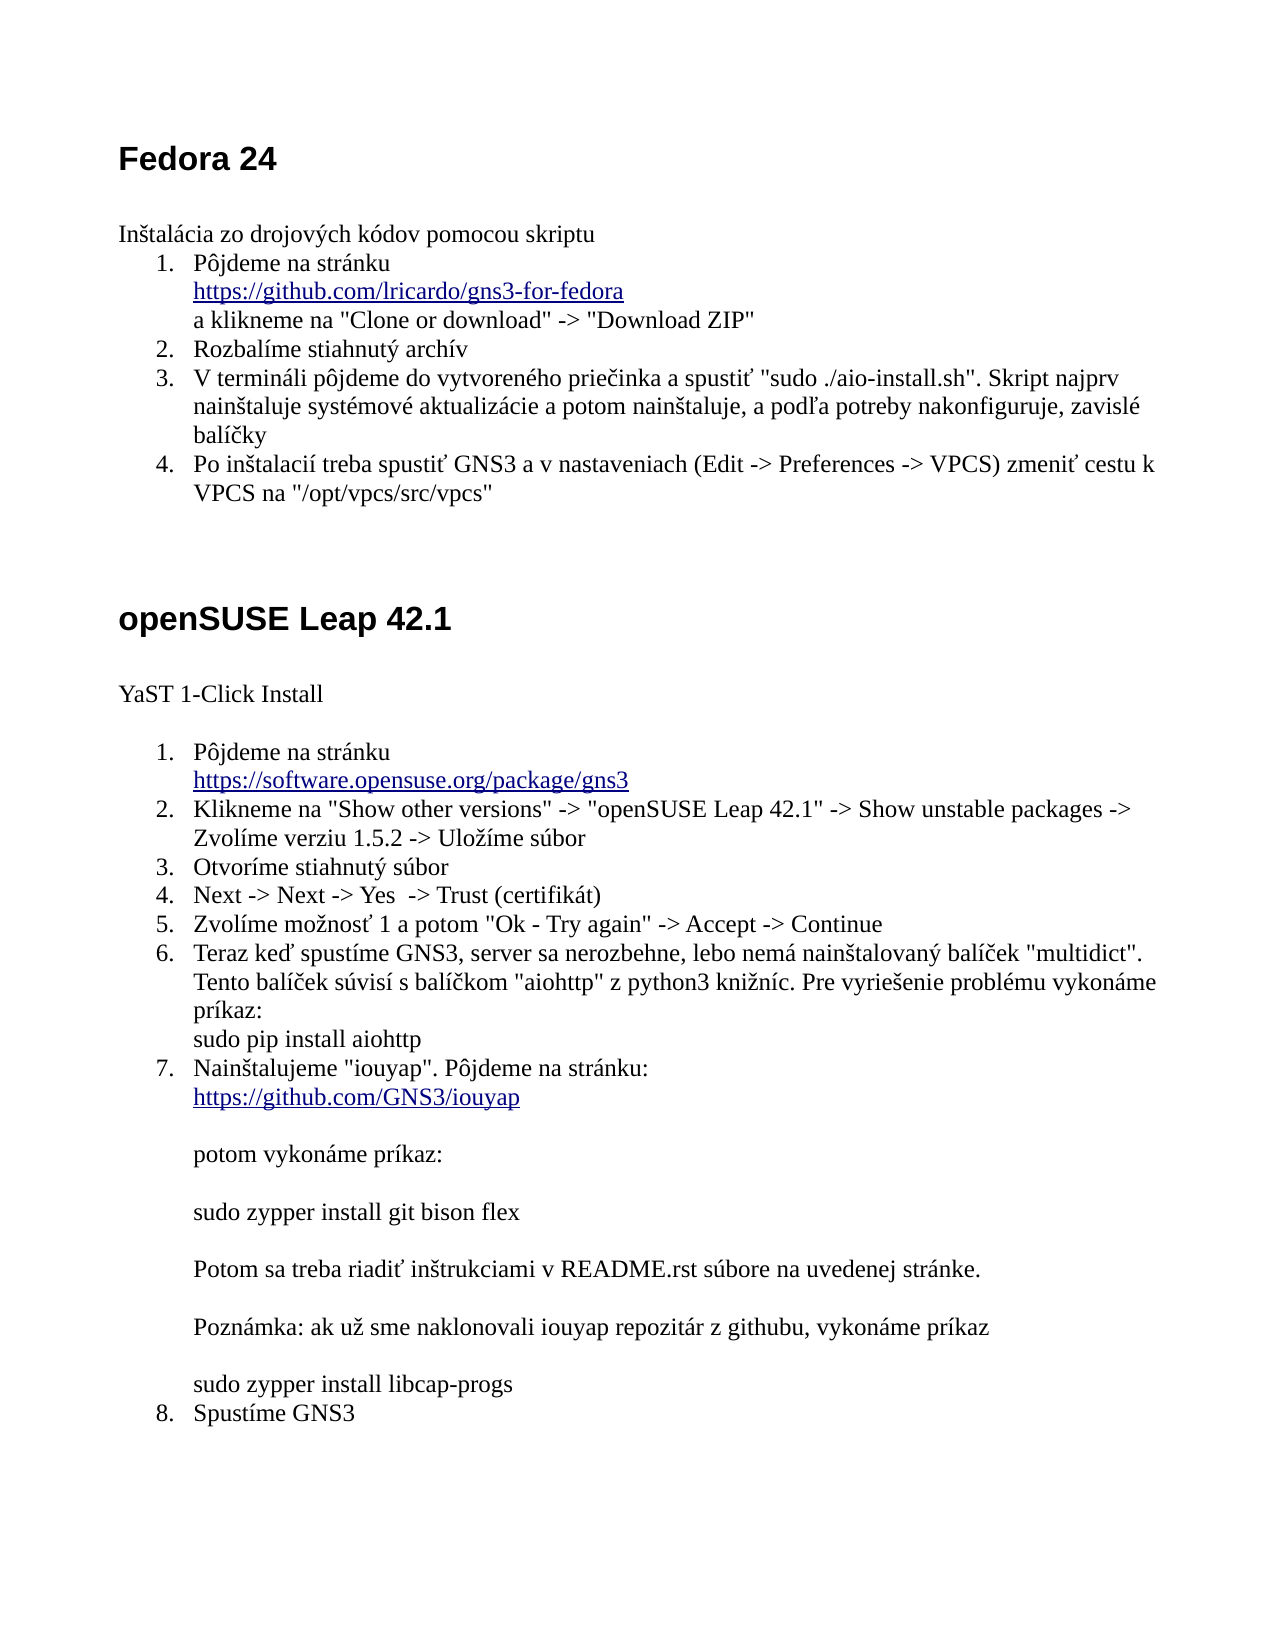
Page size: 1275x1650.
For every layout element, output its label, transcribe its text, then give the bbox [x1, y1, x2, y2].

text YaST 1-Click Install [118, 679, 1157, 708]
list Spustíme GNS3 [156, 1398, 1157, 1427]
list Teraz keď spustíme GNS3, server sa nerozbehne, lebo nemá nainštalovaný balíček "multidict". Tento balíček súvisí s balíčkom "aiohttp" z python3 knižníc. Pre vyriešenie problému vykonáme príkaz: [156, 938, 1157, 1024]
list Klikneme na "Show other versions" -> "openSUSE Leap 42.1" -> Show unstable packages -> Zvolíme verziu 1.5.2 -> Uložíme súbor [156, 794, 1157, 852]
list Next -> Next -> Yes -> Trust (certifikát) [156, 880, 1157, 909]
list Pôjdeme na stránku [156, 248, 1157, 276]
list V termináli pôjdeme do vytvoreného priečinka a spustiť "sudo ./aio-install.sh". Skript najprv nainštaluje systémové aktualizácie a potom nainštaluje, a podľa potreby nakonfiguruje, zavislé balíčky [156, 363, 1157, 449]
list Nainštalujeme "iouyap". Pôjdeme na stránku: [156, 1053, 1157, 1082]
list https://software.opensuse.org/package/gns3 [156, 765, 1157, 794]
list Zvolíme možnosť 1 a potom "Ok - Try again" -> Accept -> Continue [156, 909, 1157, 938]
list https://github.com/GNS3/iouyap [156, 1082, 1157, 1110]
list potom vykonáme príkaz: sudo zypper install git bison flex Potom sa treba riadiť inštrukciami v README.rst súbore na uvedenej stránke. Poznámka: ak už sme naklonovali iouyap repozitár z githubu, vykonáme príkaz sudo zypper install libcap-progs [156, 1139, 1157, 1398]
list Otvoríme stiahnutý súbor [156, 852, 1157, 880]
list Rozbalíme stiahnutý archív [156, 334, 1157, 363]
subtitle openSUSE Leap 42.1 [118, 599, 1157, 638]
list sudo pip install aiohttp [156, 1024, 1157, 1053]
list a klikneme na "Clone or download" -> "Download ZIP" [156, 305, 1157, 334]
subtitle Fedora 24 [118, 139, 1157, 178]
text Inštalácia zo drojových kódov pomocou skriptu [118, 219, 1157, 248]
list https://github.com/lricardo/gns3-for-fedora [156, 276, 1157, 305]
list Po inštalacií treba spustiť GNS3 a v nastaveniach (Edit -> Preferences -> VPCS) zmeniť cestu k VPCS na "/opt/vpcs/src/vpcs" [156, 449, 1157, 506]
list Pôjdeme na stránku [156, 737, 1157, 765]
